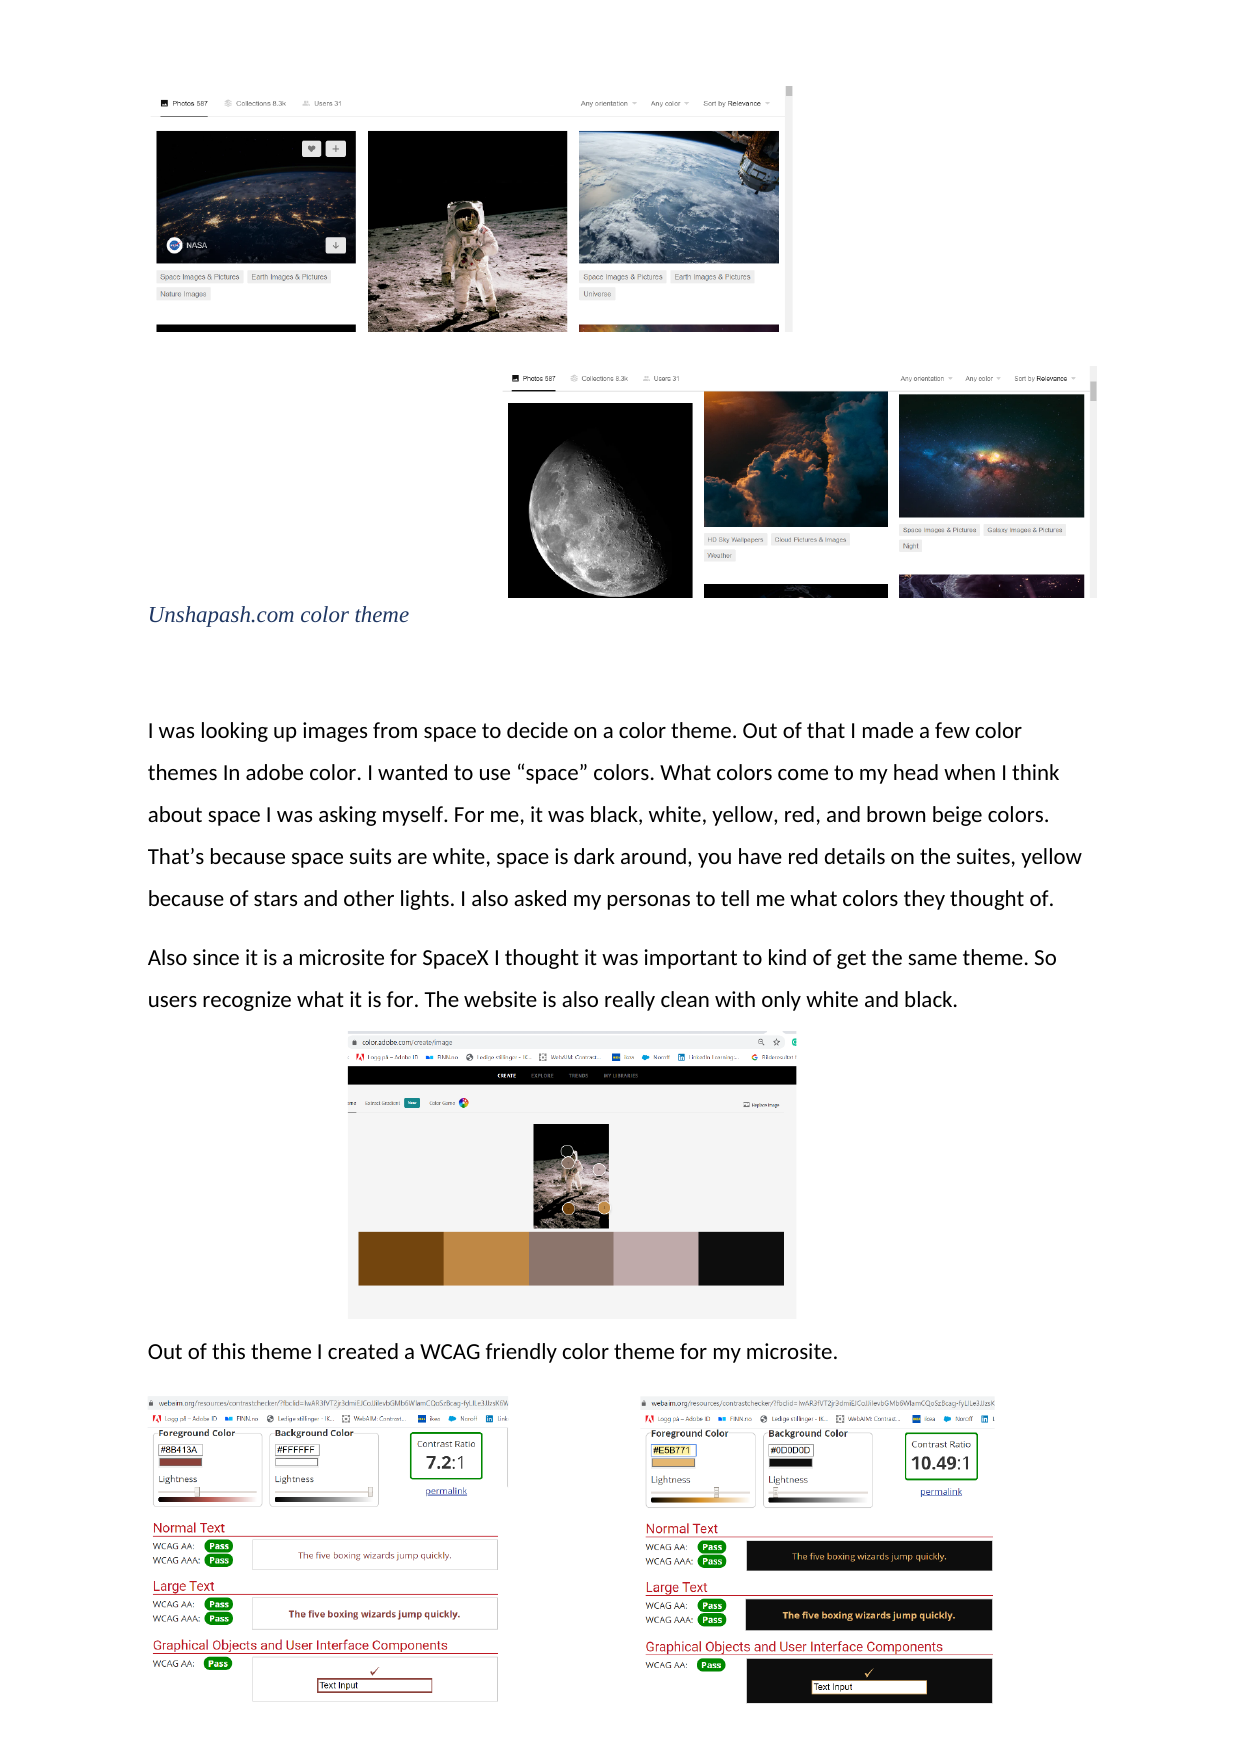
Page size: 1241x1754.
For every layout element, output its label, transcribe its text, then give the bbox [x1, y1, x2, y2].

text I was looking up images from space to decide on a color theme. Out of that I made a few color themes In adobe color. I wanted to use “space” colors. What colors come to my head when I think about space I was asking myself. For me, it was black, white, yellow, red, and brown beige colors. That’s because space suits are white, space is dark around, you have red details on the suites, yellow because of stars and other lights. I also asked my personas to tell me what colors they thought of. [148, 716, 1093, 912]
text Also since it is a microsite for SpaceX I thought it was important to kind of get the same theme. So users recognize what it is for. The website is also really clean with only white and black. [148, 943, 1093, 1013]
text Out of this theme I created a WCAG friendly color theme for my microsite. [148, 1337, 1093, 1365]
text Unshapash.com color theme [148, 602, 1093, 628]
